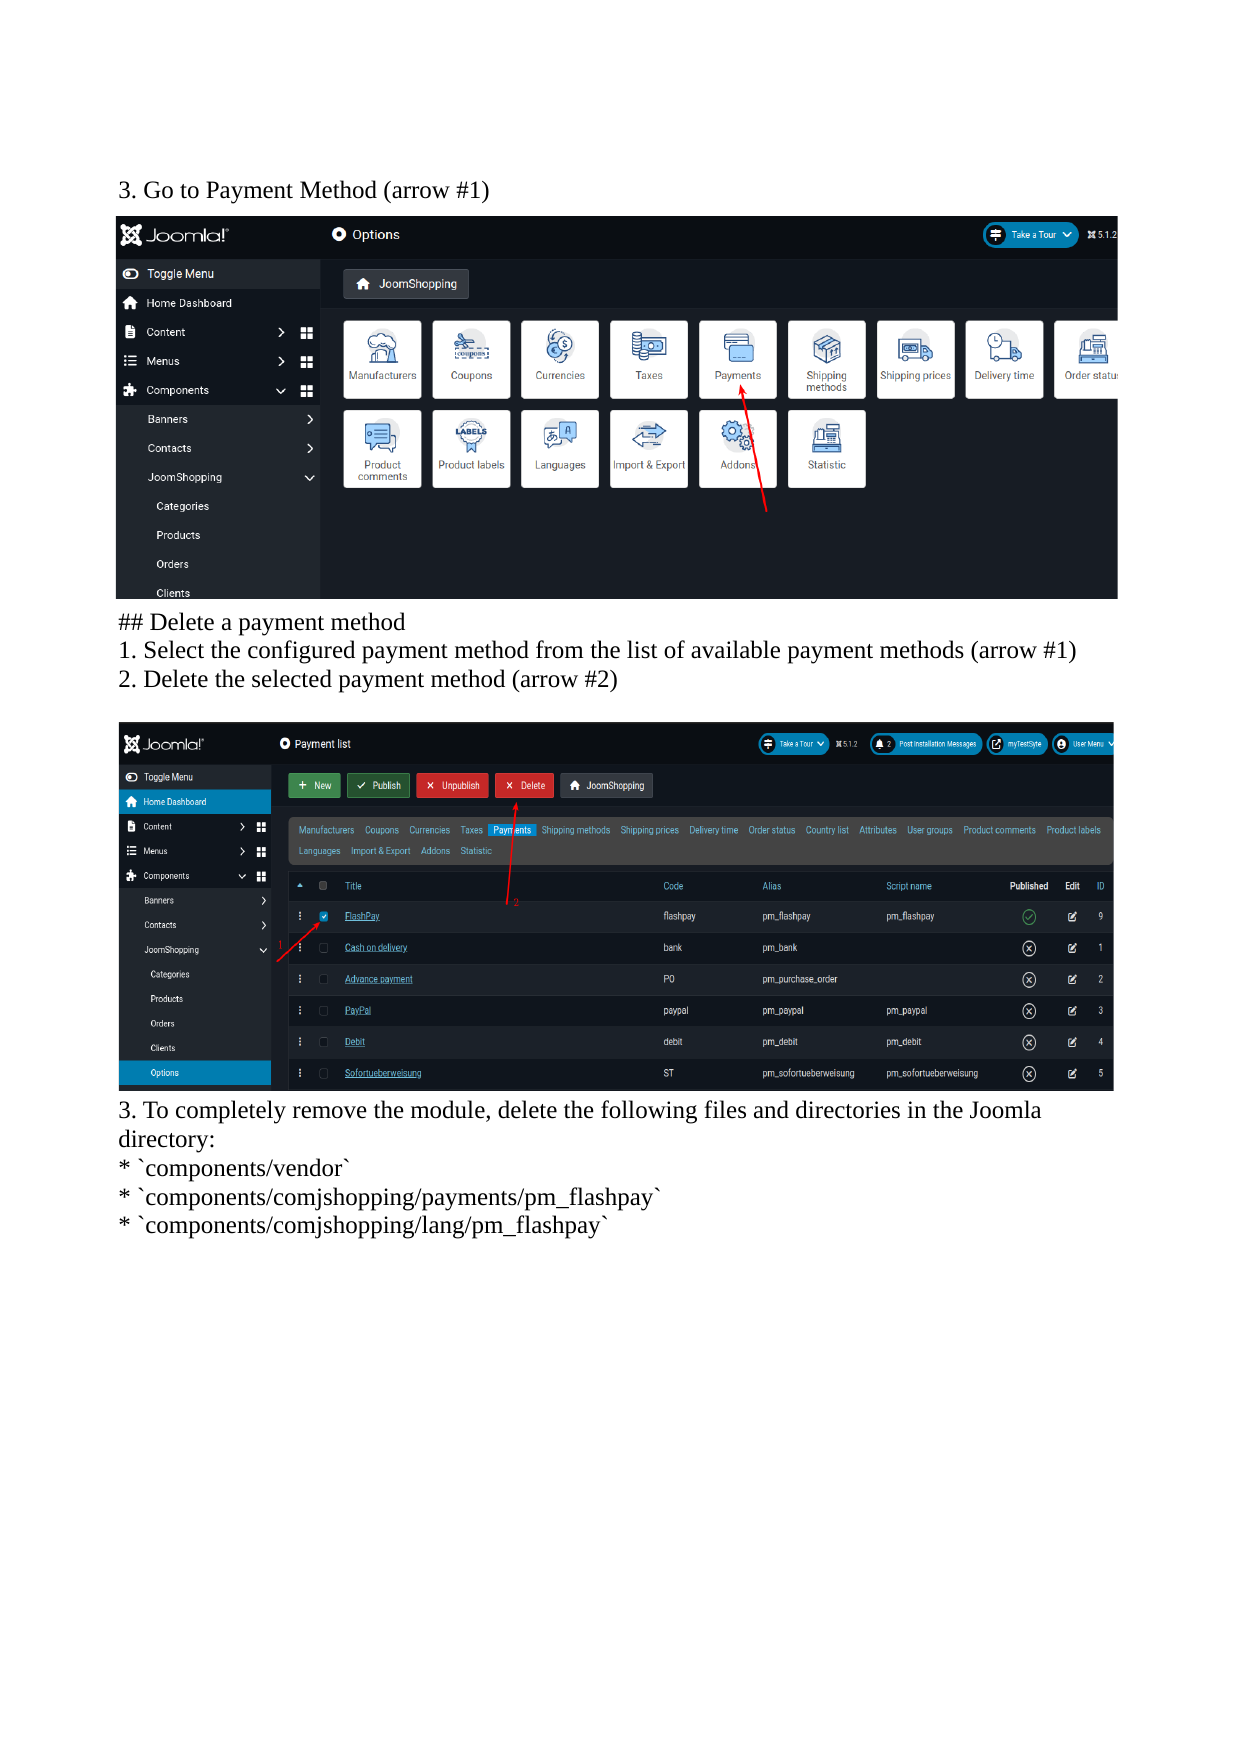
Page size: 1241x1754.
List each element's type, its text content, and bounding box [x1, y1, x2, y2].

text 3. Go to Payment Method (arrow #1) [118, 176, 1122, 204]
text 2. Delete the selected payment method (arrow #2) [118, 664, 1122, 693]
picture [117, 216, 1119, 601]
picture [127, 797, 136, 807]
text 1. Select the configured payment method from the list of available payment methods (arrow #1) [118, 636, 1122, 664]
text ## Delete a payment method [118, 319, 1122, 636]
picture [120, 722, 1123, 1091]
text 3. To completely remove the module, delete the following files and directories in the Joomla directory: * `components/vendor` * `components/comjshopping/payments/pm_flashpay` * `components/comjshopping/lang/pm_flashpay` [118, 722, 1122, 1268]
